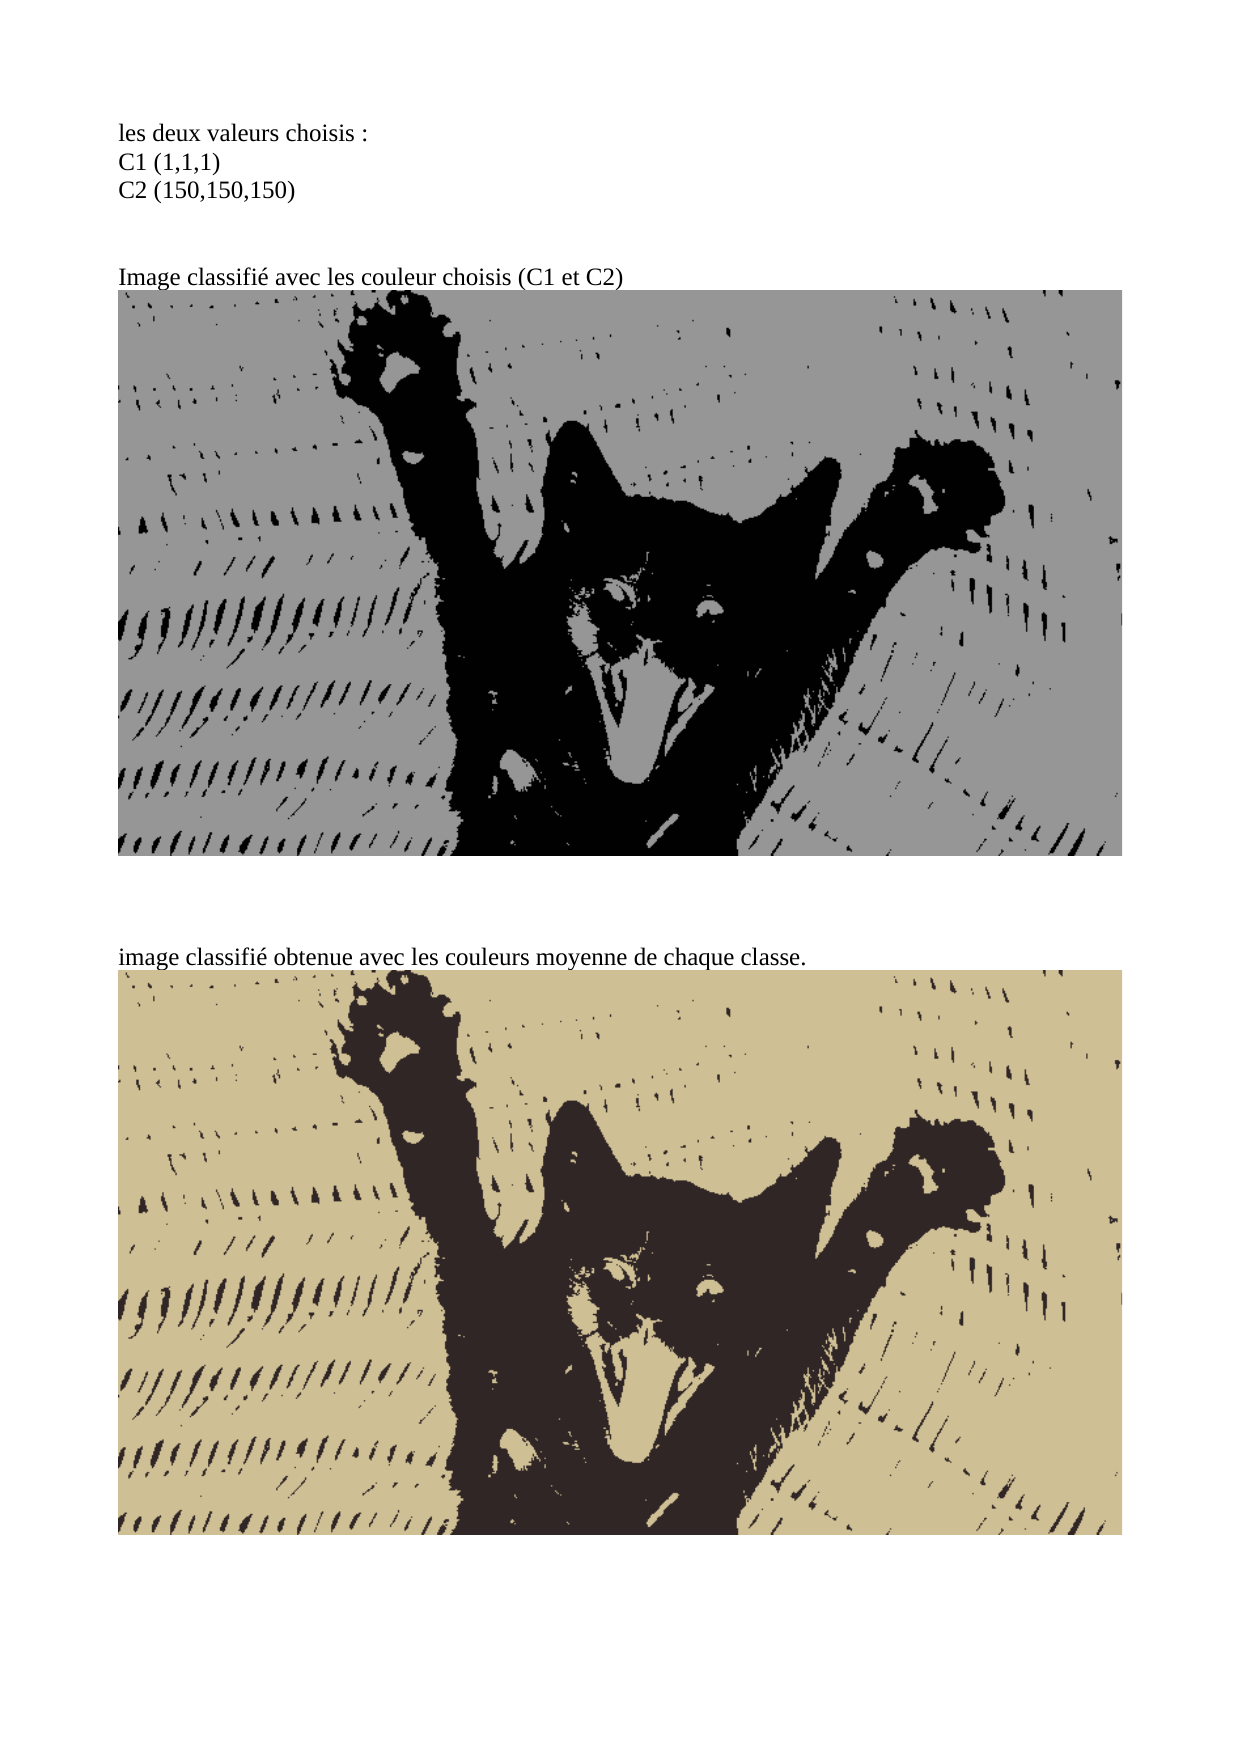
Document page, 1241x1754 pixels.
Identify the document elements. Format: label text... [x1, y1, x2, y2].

picture [118, 290, 1123, 856]
text Image classifié avec les couleur choisis (C1 et C2) [118, 262, 1122, 290]
text C2 (150,150,150) [118, 176, 1122, 204]
text image classifié obtenue avec les couleurs moyenne de chaque classe. [118, 942, 1122, 970]
text les deux valeurs choisis : C1 (1,1,1) [118, 118, 1122, 176]
picture [118, 970, 1123, 1535]
